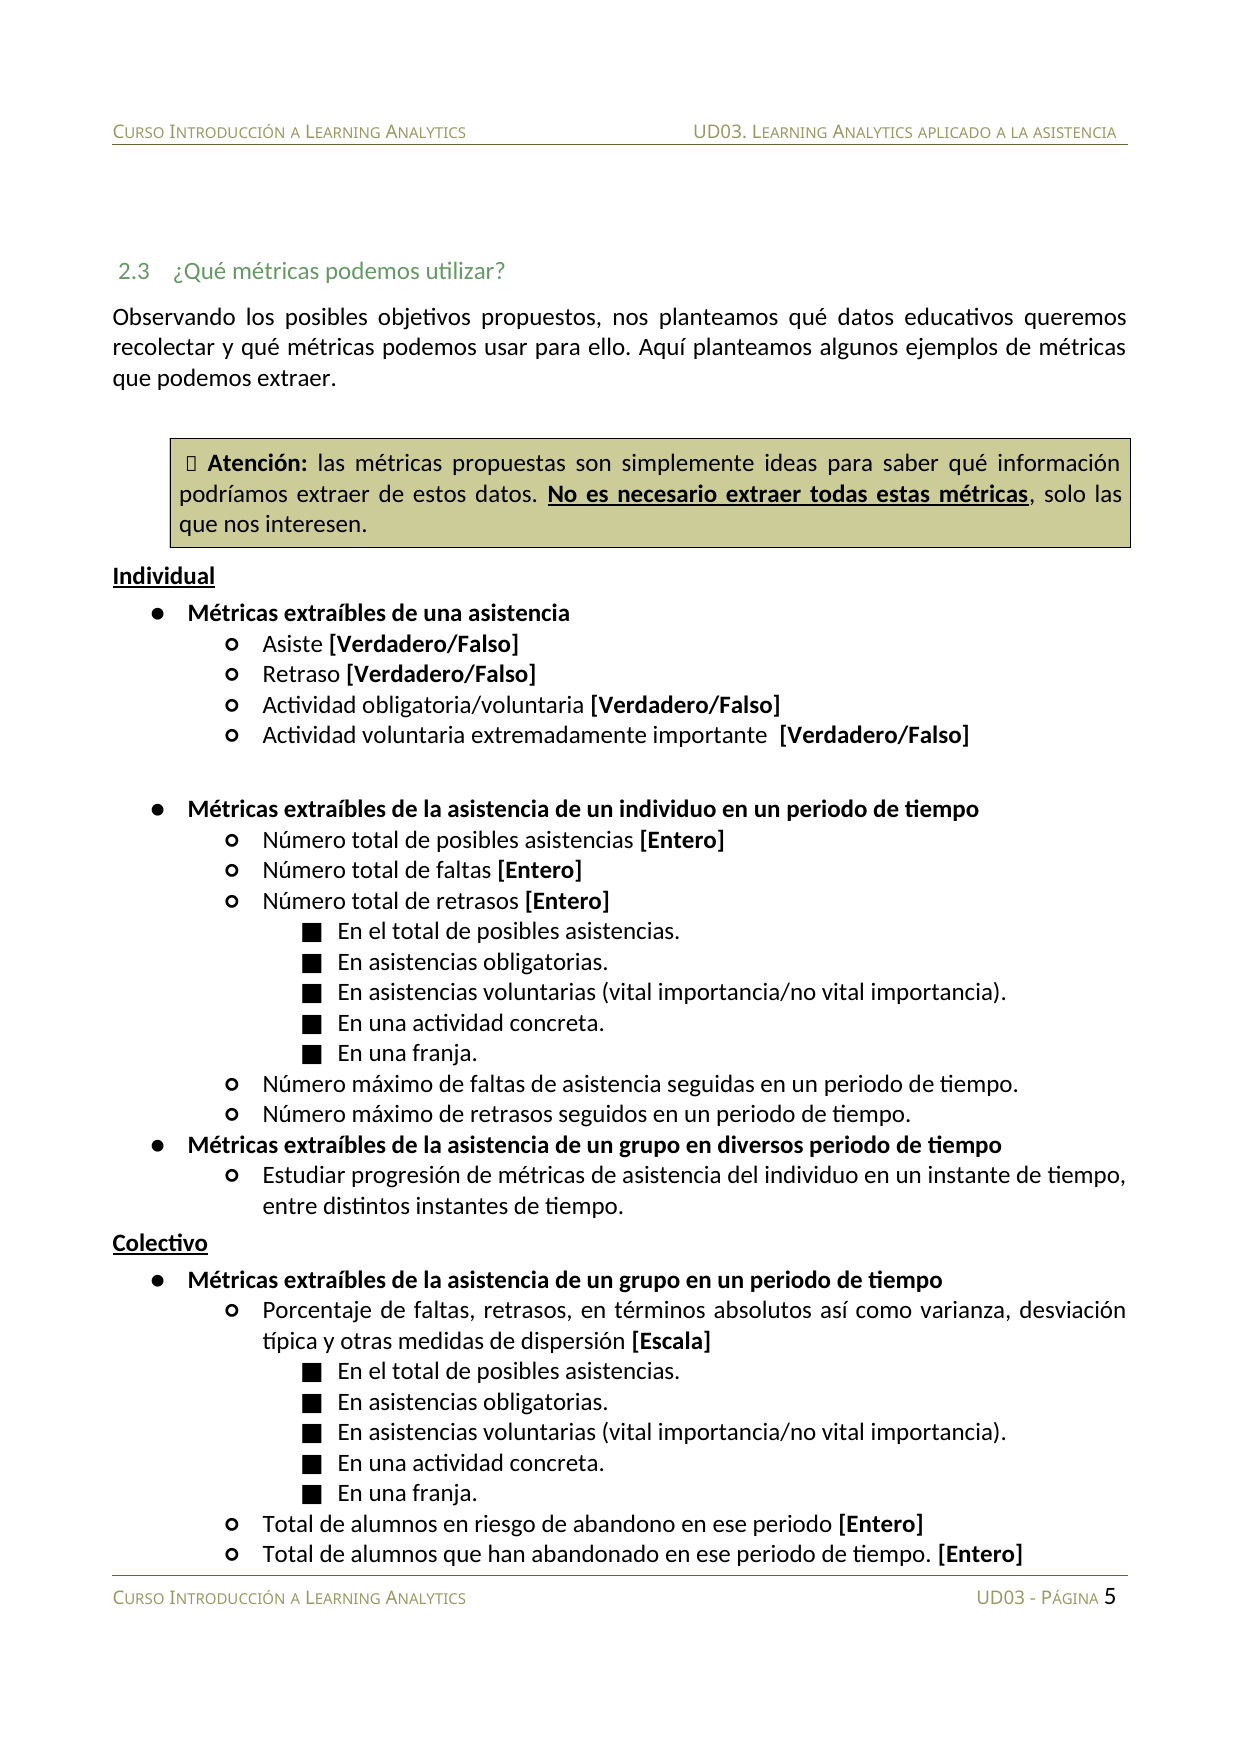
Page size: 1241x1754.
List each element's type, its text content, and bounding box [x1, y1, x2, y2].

list Asiste [Verdadero/Falso] [225, 628, 1128, 658]
list Número máximo de faltas de asistencia seguidas en un periodo de tiempo. [225, 1068, 1128, 1098]
list En asistencias obligatorias. [300, 946, 1128, 976]
text Colectivo [112, 1227, 1128, 1257]
list Número total de retrasos [Entero] [225, 885, 1128, 915]
list En asistencias voluntarias (vital importancia/no vital importancia). [300, 1417, 1128, 1447]
list Total de alumnos que han abandonado en ese periodo de tiempo. [Entero] [225, 1539, 1128, 1569]
list Actividad voluntaria extremadamente importante [Verdadero/Falso] [225, 719, 1128, 750]
list En asistencias obligatorias. [300, 1386, 1128, 1417]
list Estudiar progresión de métricas de asistencia del individuo en un instante de tiempo, entre distintos instantes de tiempo. [225, 1159, 1128, 1221]
text Observando los posibles objetivos propuestos, nos planteamos qué datos educativos queremos recolectar y qué métricas podemos usar para ello. Aquí planteamos algunos ejemplos de métricas que podemos extraer. [112, 301, 1128, 392]
list Métricas extraíbles de una asistencia [150, 597, 1128, 628]
text ❕ Atención: las métricas propuestas son simplemente ideas para saber qué información podríamos extraer de estos datos. No es necesario extraer todas estas métricas, solo las que nos interesen. [171, 439, 1130, 547]
list Métricas extraíbles de la asistencia de un grupo en diversos periodo de tiempo [150, 1129, 1128, 1159]
list Número máximo de retrasos seguidos en un periodo de tiempo. [225, 1098, 1128, 1129]
list Número total de faltas [Entero] [225, 854, 1128, 885]
list En el total de posibles asistencias. [300, 915, 1128, 946]
list Métricas extraíbles de la asistencia de un grupo en un periodo de tiempo [150, 1264, 1128, 1294]
list Retraso [Verdadero/Falso] [225, 658, 1128, 689]
list Porcentaje de faltas, retrasos, en términos absolutos así como varianza, desviación típica y otras medidas de dispersión [Escala] [225, 1294, 1128, 1356]
list Métricas extraíbles de la asistencia de un individuo en un periodo de tiempo [150, 793, 1128, 824]
list Total de alumnos en riesgo de abandono en ese periodo [Entero] [225, 1508, 1128, 1539]
list En una franja. [300, 1478, 1128, 1508]
subtitle ¿Qué métricas podemos utilizar? [112, 255, 1128, 286]
list En el total de posibles asistencias. [300, 1356, 1128, 1386]
list En asistencias voluntarias (vital importancia/no vital importancia). [300, 976, 1128, 1007]
list En una actividad concreta. [300, 1007, 1128, 1037]
list En una franja. [300, 1037, 1128, 1068]
list Número total de posibles asistencias [Entero] [225, 824, 1128, 854]
text Individual [112, 560, 1128, 591]
list En una actividad concreta. [300, 1447, 1128, 1478]
list Actividad obligatoria/voluntaria [Verdadero/Falso] [225, 689, 1128, 719]
